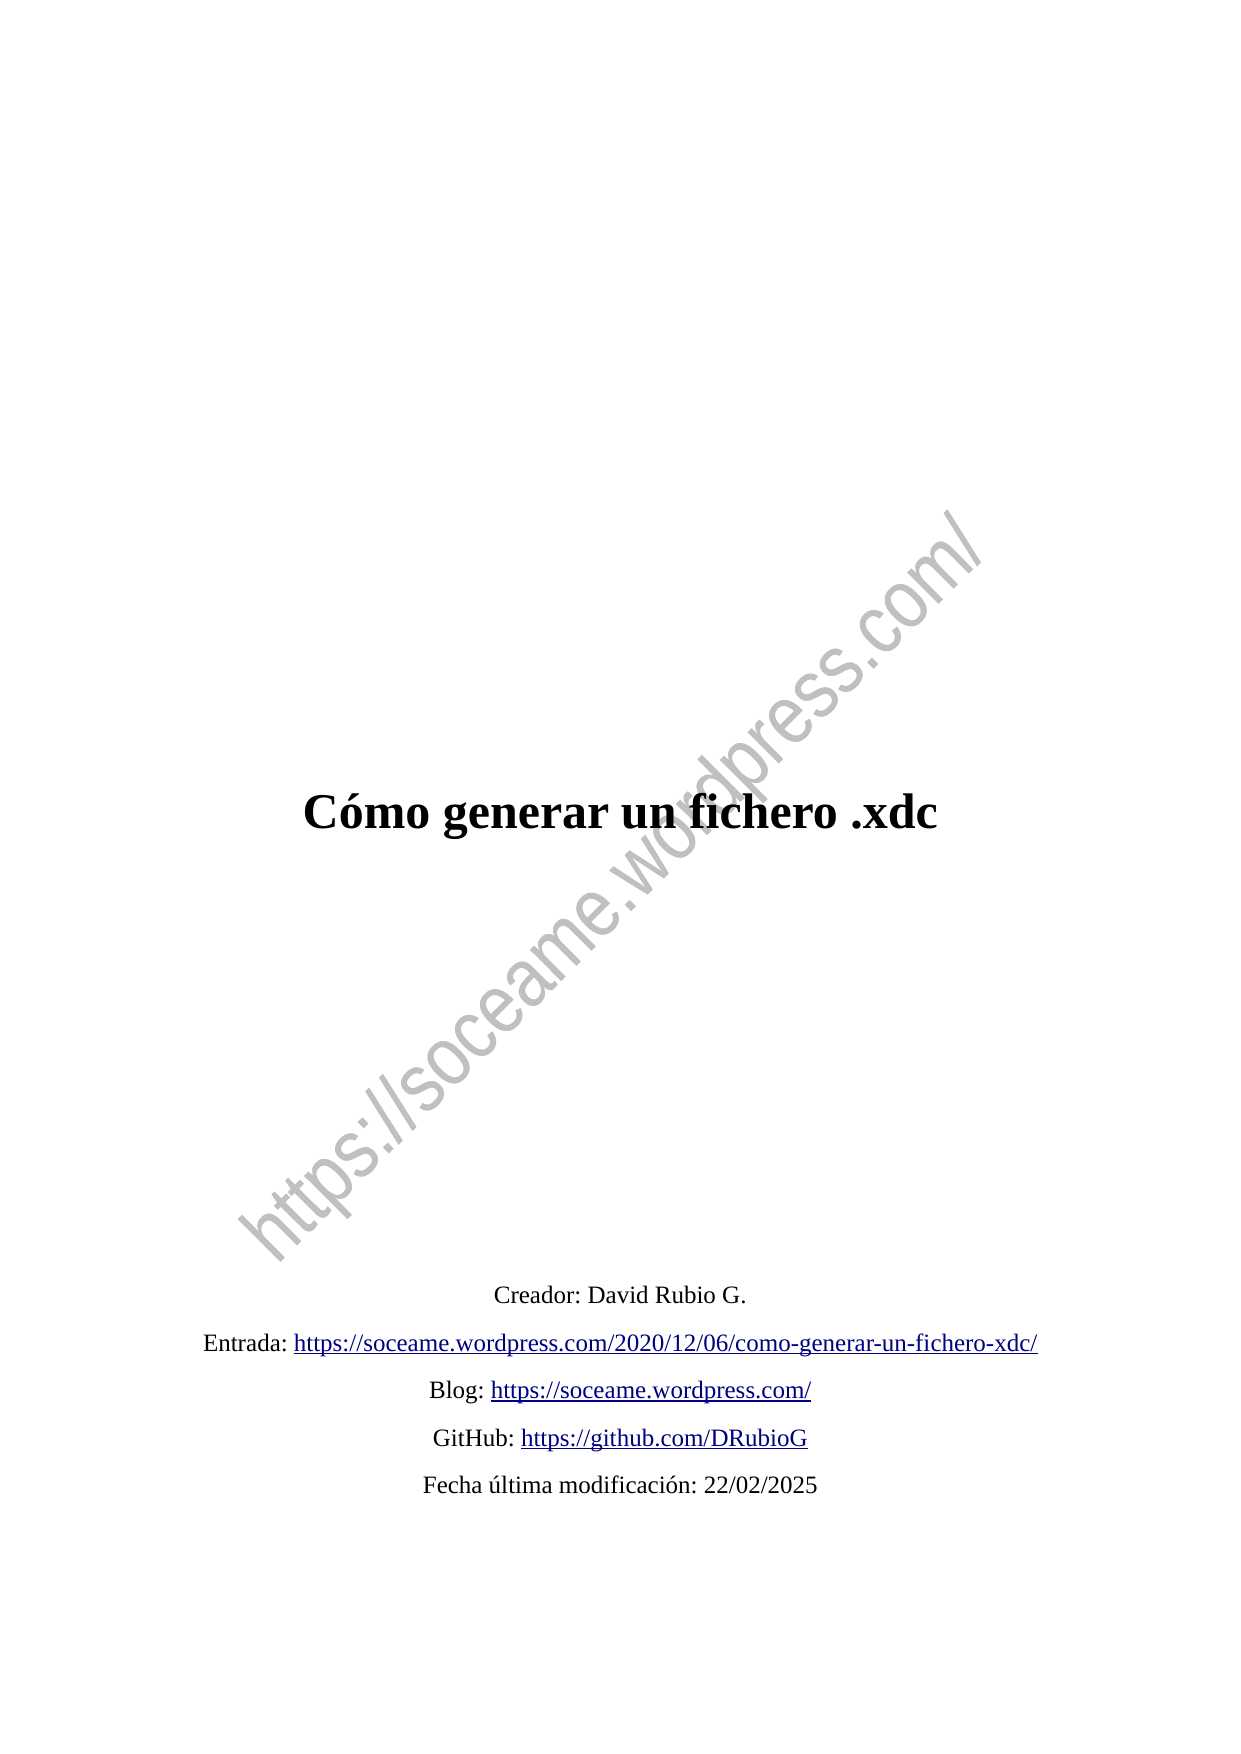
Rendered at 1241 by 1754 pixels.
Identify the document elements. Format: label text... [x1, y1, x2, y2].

subtitle Cómo generar un fichero .xdc [118, 782, 1122, 839]
text Fecha última modificación: 22/02/2025 [118, 1471, 1122, 1499]
text GitHub: https://github.com/DRubioG [118, 1423, 1122, 1452]
text Creador: David Rubio G. [118, 1280, 1122, 1309]
text Blog: https://soceame.wordpress.com/ [118, 1375, 1122, 1404]
text Entrada: https://soceame.wordpress.com/2020/12/06/como-generar-un-fichero-xdc/ [118, 1328, 1122, 1357]
